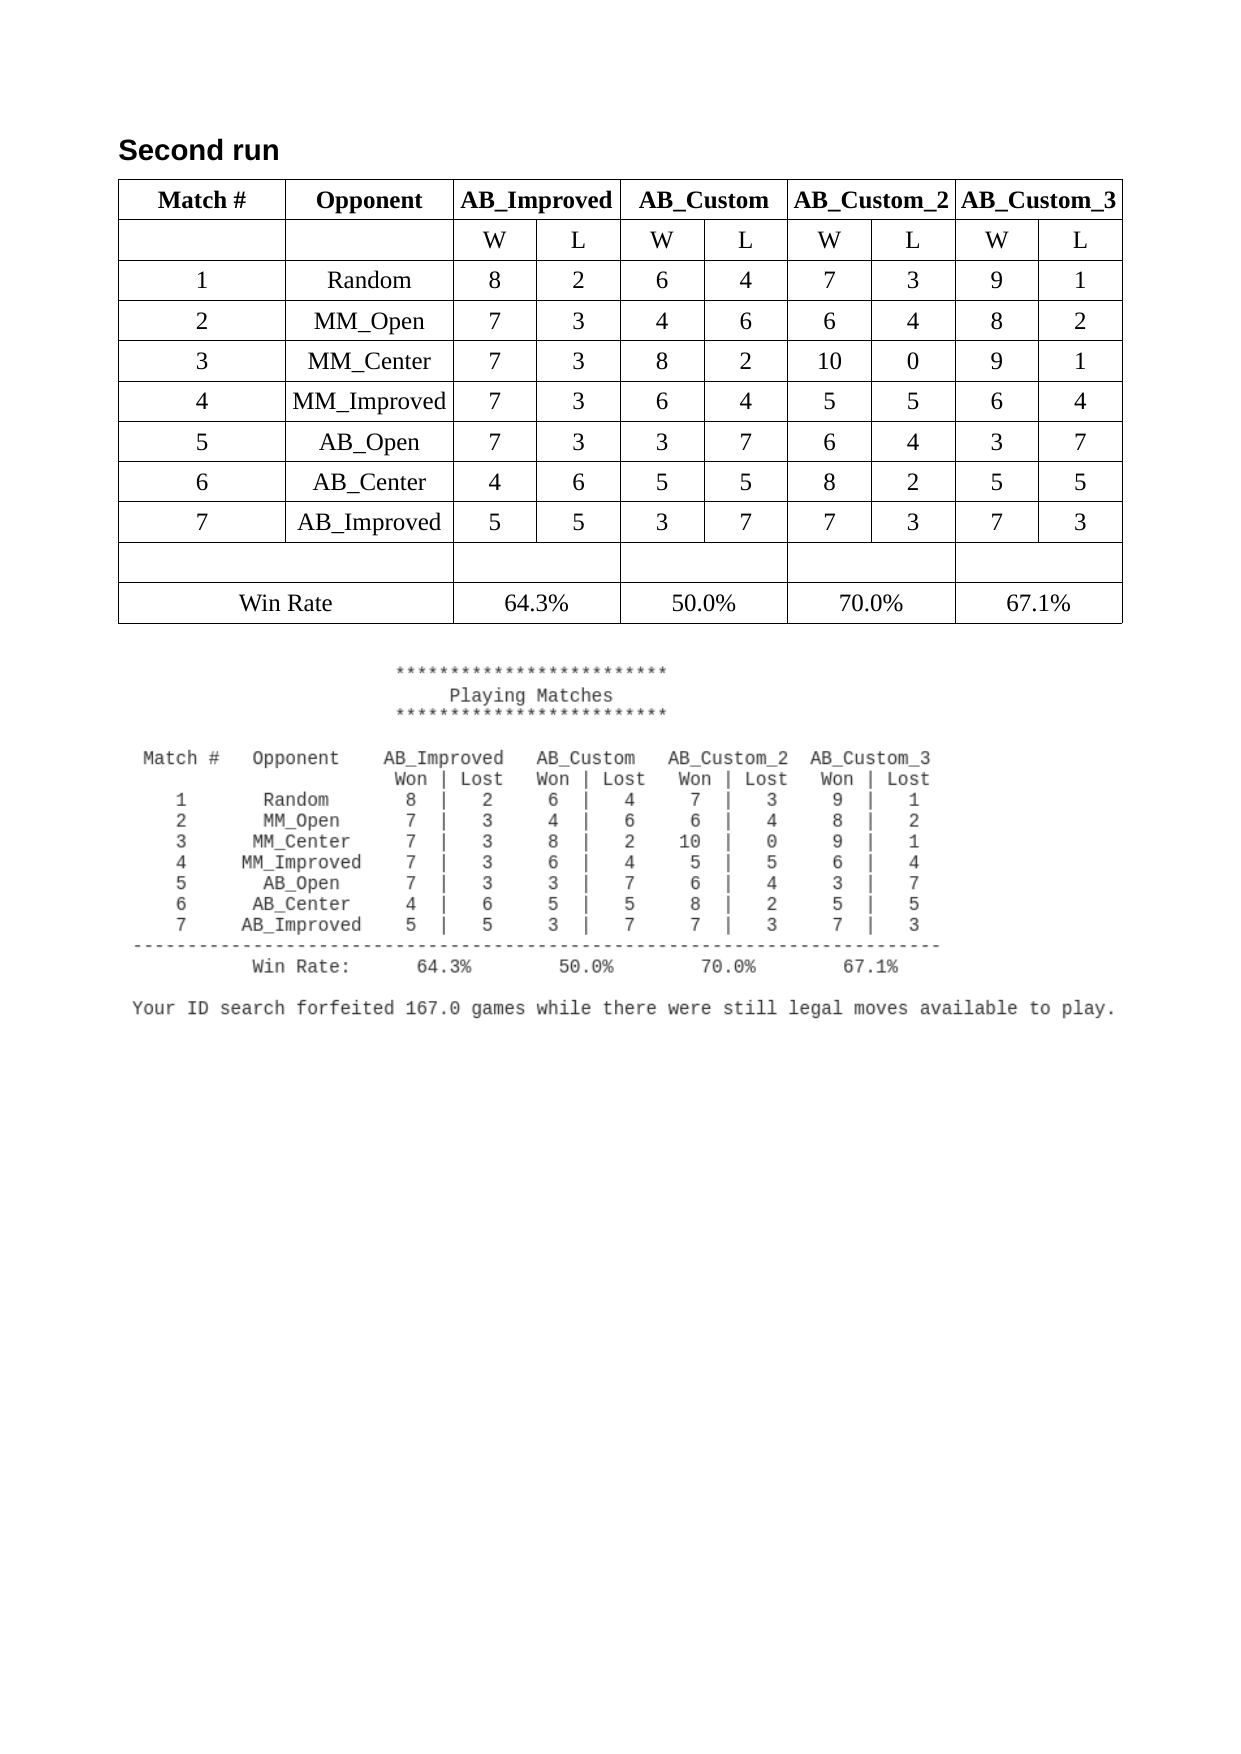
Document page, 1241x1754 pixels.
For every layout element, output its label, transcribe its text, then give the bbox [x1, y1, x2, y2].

table_cell W [454, 220, 536, 259]
table_cell 9 [956, 261, 1038, 300]
table_cell 4 [119, 382, 285, 421]
table_cell 67.1% [956, 583, 1122, 622]
table_cell MM_Improved [286, 382, 453, 421]
table_header AB_Custom_3 [956, 180, 1122, 219]
table_cell Random [286, 261, 453, 300]
table_cell 2 [705, 341, 787, 381]
table_cell [621, 543, 787, 582]
table_cell 6 [537, 462, 620, 501]
table_cell 3 [956, 422, 1038, 461]
table_cell 8 [788, 462, 871, 501]
table_cell 7 [956, 502, 1038, 542]
table_cell 3 [537, 341, 620, 381]
table_cell 8 [621, 341, 704, 381]
table_cell 1 [1039, 261, 1122, 300]
table_cell L [1039, 220, 1122, 259]
table_cell 6 [956, 382, 1038, 421]
table_cell 5 [872, 382, 955, 421]
table_cell 7 [454, 301, 536, 340]
table_cell 3 [621, 502, 704, 542]
table_cell 4 [621, 301, 704, 340]
table_cell [454, 543, 620, 582]
table_cell 4 [705, 382, 787, 421]
table_cell 2 [119, 301, 285, 340]
table_cell 7 [1039, 422, 1122, 461]
table_cell 2 [872, 462, 955, 501]
table_cell AB_Improved [286, 502, 453, 542]
table_cell 3 [537, 382, 620, 421]
table_cell L [705, 220, 787, 259]
table_cell [119, 220, 285, 259]
table_cell 2 [537, 261, 620, 300]
table_cell 5 [119, 422, 285, 461]
table_cell 7 [788, 502, 871, 542]
table_cell 9 [956, 341, 1038, 381]
table_cell W [956, 220, 1038, 259]
table_cell 6 [788, 422, 871, 461]
table_cell 1 [119, 261, 285, 300]
table_cell 6 [621, 261, 704, 300]
table_cell 4 [872, 422, 955, 461]
table_cell 6 [621, 382, 704, 421]
table_cell 4 [872, 301, 955, 340]
table_cell AB_Center [286, 462, 453, 501]
table_cell W [788, 220, 871, 259]
table_cell L [872, 220, 955, 259]
table_cell 4 [705, 261, 787, 300]
table_cell MM_Open [286, 301, 453, 340]
table_cell 5 [537, 502, 620, 542]
table_cell 5 [956, 462, 1038, 501]
table_cell 5 [788, 382, 871, 421]
table_cell 7 [705, 422, 787, 461]
table_cell 3 [537, 422, 620, 461]
table_cell 5 [454, 502, 536, 542]
table_cell Win Rate [119, 583, 453, 622]
table_header AB_Custom [621, 180, 787, 219]
table_cell 4 [1039, 382, 1122, 421]
table_cell [788, 543, 955, 582]
table_cell AB_Open [286, 422, 453, 461]
table_cell 5 [621, 462, 704, 501]
subtitle Second run [118, 133, 1122, 166]
table_cell 10 [788, 341, 871, 381]
table_header AB_Improved [454, 180, 620, 219]
table_cell 8 [454, 261, 536, 300]
table_cell 50.0% [621, 583, 787, 622]
table_cell 5 [705, 462, 787, 501]
table_cell 3 [621, 422, 704, 461]
table_cell [286, 220, 453, 259]
table_cell [956, 543, 1122, 582]
table_cell 7 [454, 341, 536, 381]
table_cell 3 [537, 301, 620, 340]
table_cell 0 [872, 341, 955, 381]
table_cell 3 [119, 341, 285, 381]
table_cell 5 [1039, 462, 1122, 501]
table_cell 7 [454, 422, 536, 461]
table_cell 3 [872, 261, 955, 300]
table_cell W [621, 220, 704, 259]
table_cell MM_Center [286, 341, 453, 381]
table_cell 3 [872, 502, 955, 542]
table_cell 6 [705, 301, 787, 340]
table_cell L [537, 220, 620, 259]
table_cell 2 [1039, 301, 1122, 340]
table_header AB_Custom_2 [788, 180, 955, 219]
table_header Opponent [286, 180, 453, 219]
table_cell 3 [1039, 502, 1122, 542]
table_cell 6 [119, 462, 285, 501]
table_cell [119, 543, 453, 582]
table_cell 8 [956, 301, 1038, 340]
table_cell 64.3% [454, 583, 620, 622]
table_cell 7 [705, 502, 787, 542]
picture [118, 651, 1123, 1030]
table_cell 7 [454, 382, 536, 421]
table_cell 1 [1039, 341, 1122, 381]
table_cell 7 [119, 502, 285, 542]
table_cell 70.0% [788, 583, 955, 622]
table_header Match # [119, 180, 285, 219]
table_cell 6 [788, 301, 871, 340]
table_cell 7 [788, 261, 871, 300]
table_cell 4 [454, 462, 536, 501]
